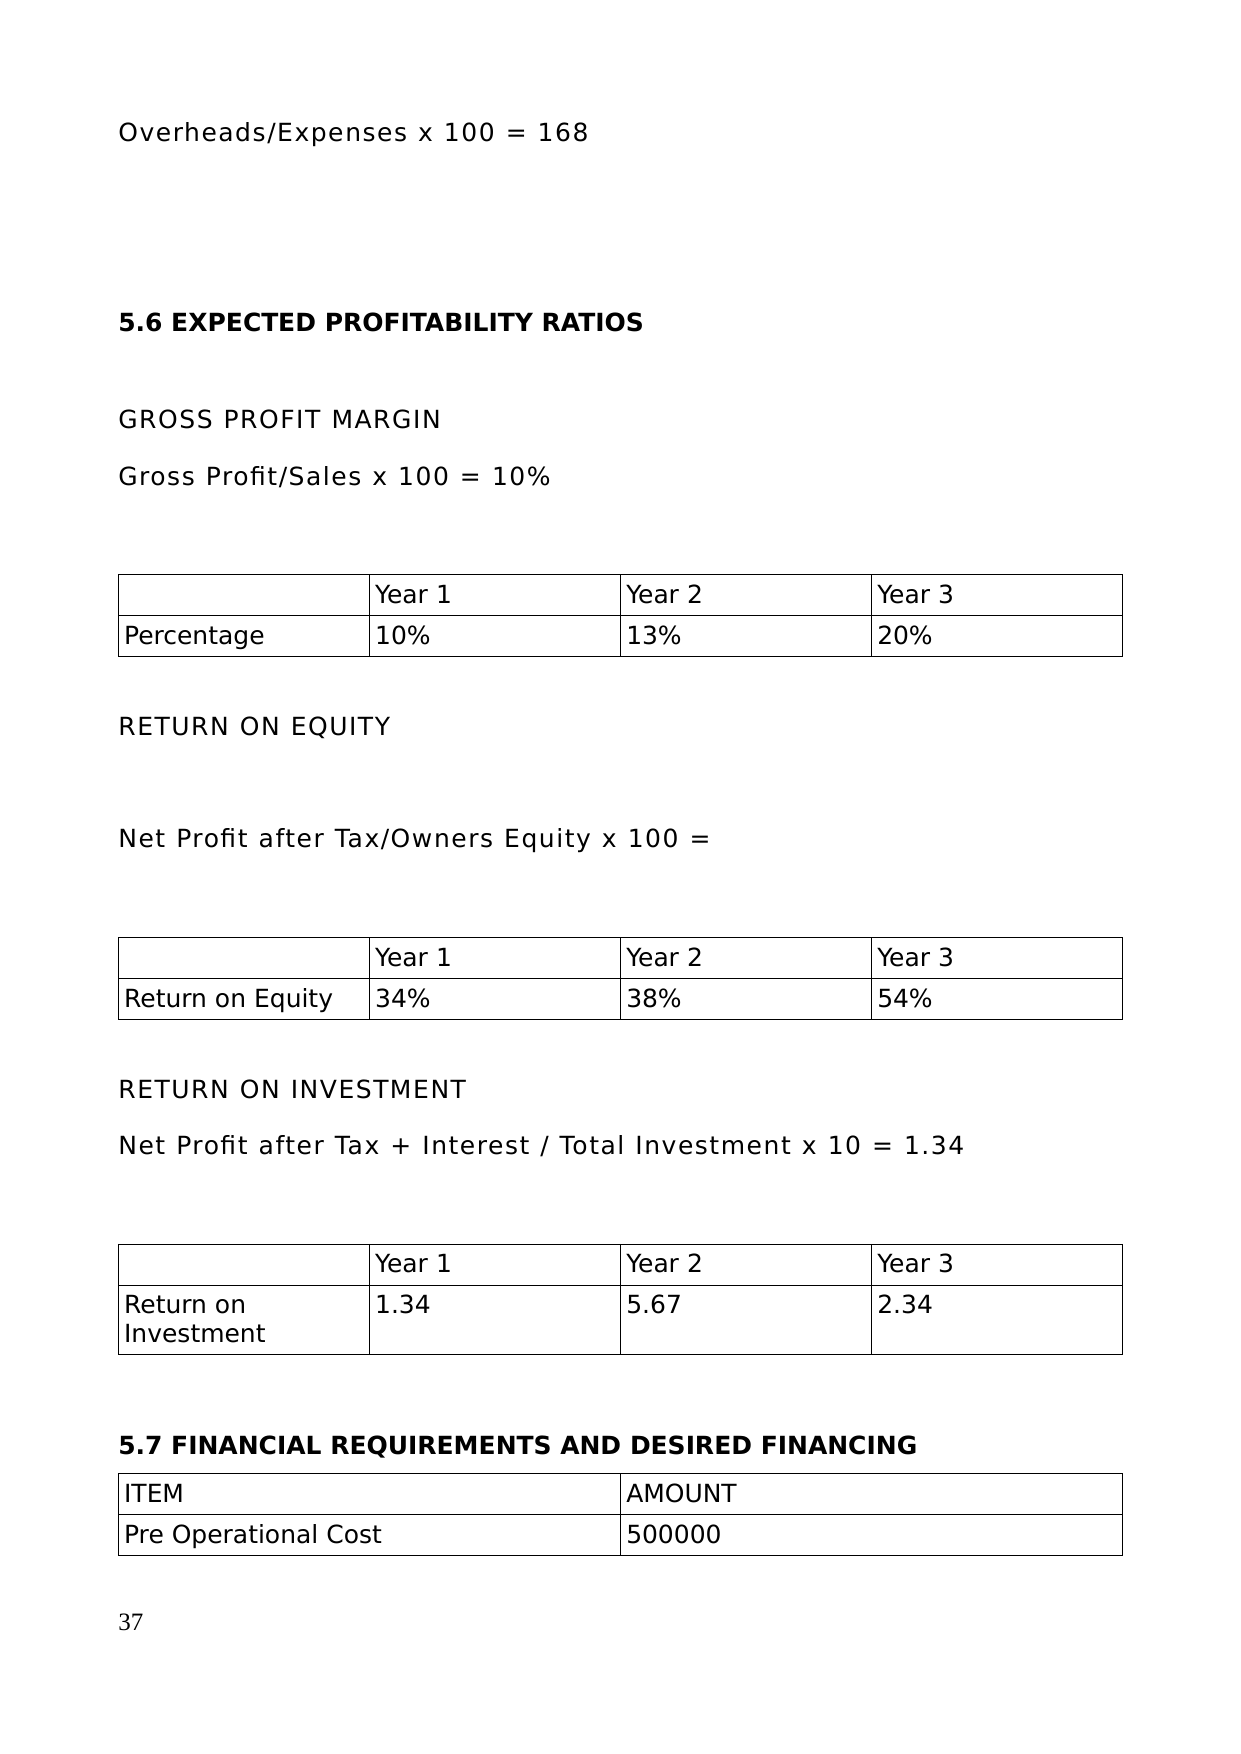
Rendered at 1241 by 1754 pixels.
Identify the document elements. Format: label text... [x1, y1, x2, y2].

table_header Year 3 [872, 575, 1122, 615]
text RETURN ON INVESTMENT [118, 1075, 1122, 1104]
table_header Year 2 [621, 575, 871, 615]
table_header AMOUNT [621, 1474, 1122, 1514]
text Net Profit after Tax/Owners Equity x 100 = [118, 825, 1122, 854]
subtitle 5.6 EXPECTED PROFITABILITY RATIOS [118, 308, 1122, 337]
table_cell Return on Investment [119, 1286, 369, 1354]
table_cell 5.67 [621, 1286, 871, 1354]
table_header Year 3 [872, 1245, 1122, 1284]
table_header Year 1 [370, 938, 620, 978]
table_cell Return on Equity [119, 979, 369, 1019]
text RETURN ON EQUITY [118, 712, 1122, 741]
table_header Year 2 [621, 938, 871, 978]
table_header [119, 575, 369, 615]
table_cell 500000 [621, 1515, 1122, 1555]
table_header ITEM [119, 1474, 620, 1514]
table_cell Percentage [119, 616, 369, 656]
table_cell 20% [872, 616, 1122, 656]
table_header Year 3 [872, 938, 1122, 978]
table_cell 1.34 [370, 1286, 620, 1354]
table_cell 38% [621, 979, 871, 1019]
subtitle 5.7 FINANCIAL REQUIREMENTS AND DESIRED FINANCING [118, 1432, 1122, 1461]
table_cell 13% [621, 616, 871, 656]
text GROSS PROFIT MARGIN [118, 406, 1122, 435]
table_cell 2.34 [872, 1286, 1122, 1354]
table_cell Pre Operational Cost [119, 1515, 620, 1555]
table_header Year 1 [370, 1245, 620, 1284]
table_header [119, 1245, 369, 1284]
table_cell 10% [370, 616, 620, 656]
text Net Profit after Tax + Interest / Total Investment x 10 = 1.34 [118, 1131, 1122, 1160]
text Gross Profit/Sales x 100 = 10% [118, 462, 1122, 491]
text Overheads/Expenses x 100 = 168 [118, 118, 1122, 147]
table_cell 34% [370, 979, 620, 1019]
table_header [119, 938, 369, 978]
table_header Year 1 [370, 575, 620, 615]
table_cell 54% [872, 979, 1122, 1019]
table_header Year 2 [621, 1245, 871, 1284]
